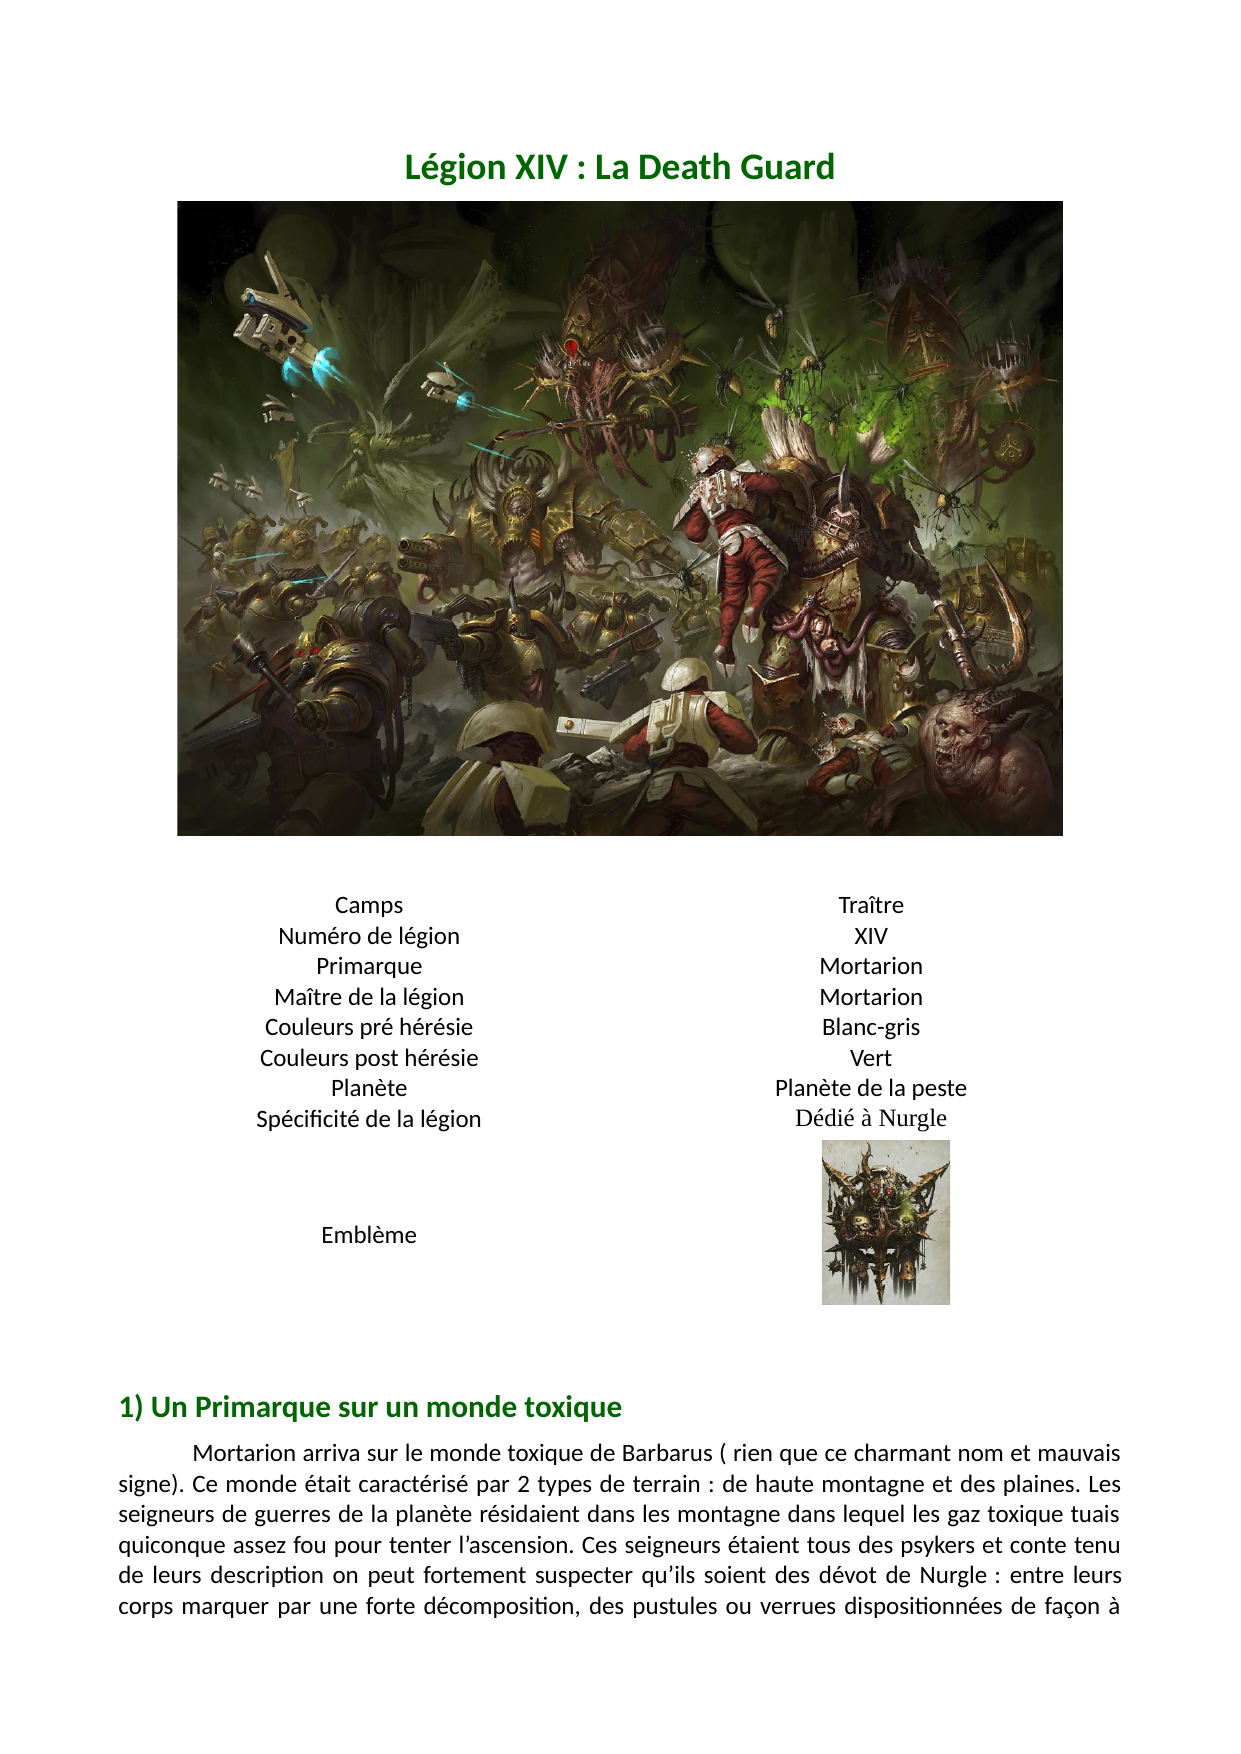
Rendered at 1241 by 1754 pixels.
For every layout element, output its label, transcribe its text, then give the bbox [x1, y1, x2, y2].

table_cell Vert [620, 1042, 1122, 1073]
table_cell Planète de la peste [620, 1073, 1122, 1103]
table_cell [620, 1134, 1122, 1335]
table_cell Blanc-gris [620, 1012, 1122, 1042]
table_cell XIV [620, 920, 1122, 951]
table_header Traître [620, 890, 1122, 920]
table_cell Couleurs post hérésie [118, 1042, 620, 1073]
table_cell Mortarion [620, 951, 1122, 981]
table_cell Mortarion [620, 981, 1122, 1012]
table_cell Primarque [118, 951, 620, 981]
table_cell Numéro de légion [118, 920, 620, 951]
table_header Camps [118, 890, 620, 920]
table_cell Couleurs pré hérésie [118, 1012, 620, 1042]
table_cell Planète [118, 1073, 620, 1103]
table_cell Emblème [118, 1134, 620, 1335]
text Mortarion arriva sur le monde toxique de Barbarus ( rien que ce charmant nom et mauvais signe). Ce monde était caractérisé par 2 types de terrain : de haute montagne et des plaines. Les seigneurs de guerres de la planète résidaient dans les montagne dans lequel les gaz toxique tuais quiconque assez fou pour tenter l’ascension. Ces seigneurs étaient tous des psykers et conte tenu de leurs description on peut fortement suspecter qu’ils soient des dévot de Nurgle : entre leurs corps marquer par une forte décomposition, des pustules ou verrues dispositionnées de façon à [118, 1437, 1122, 1620]
picture [821, 1140, 951, 1305]
table_cell Dédié à Nurgle [620, 1103, 1122, 1134]
picture [177, 201, 1063, 836]
subtitle Légion XIV : La Death Guard [118, 143, 1122, 189]
table_cell Spécificité de la légion [118, 1103, 620, 1134]
subtitle 1) Un Primarque sur un monde toxique [118, 1387, 1122, 1425]
table_cell Maître de la légion [118, 981, 620, 1012]
